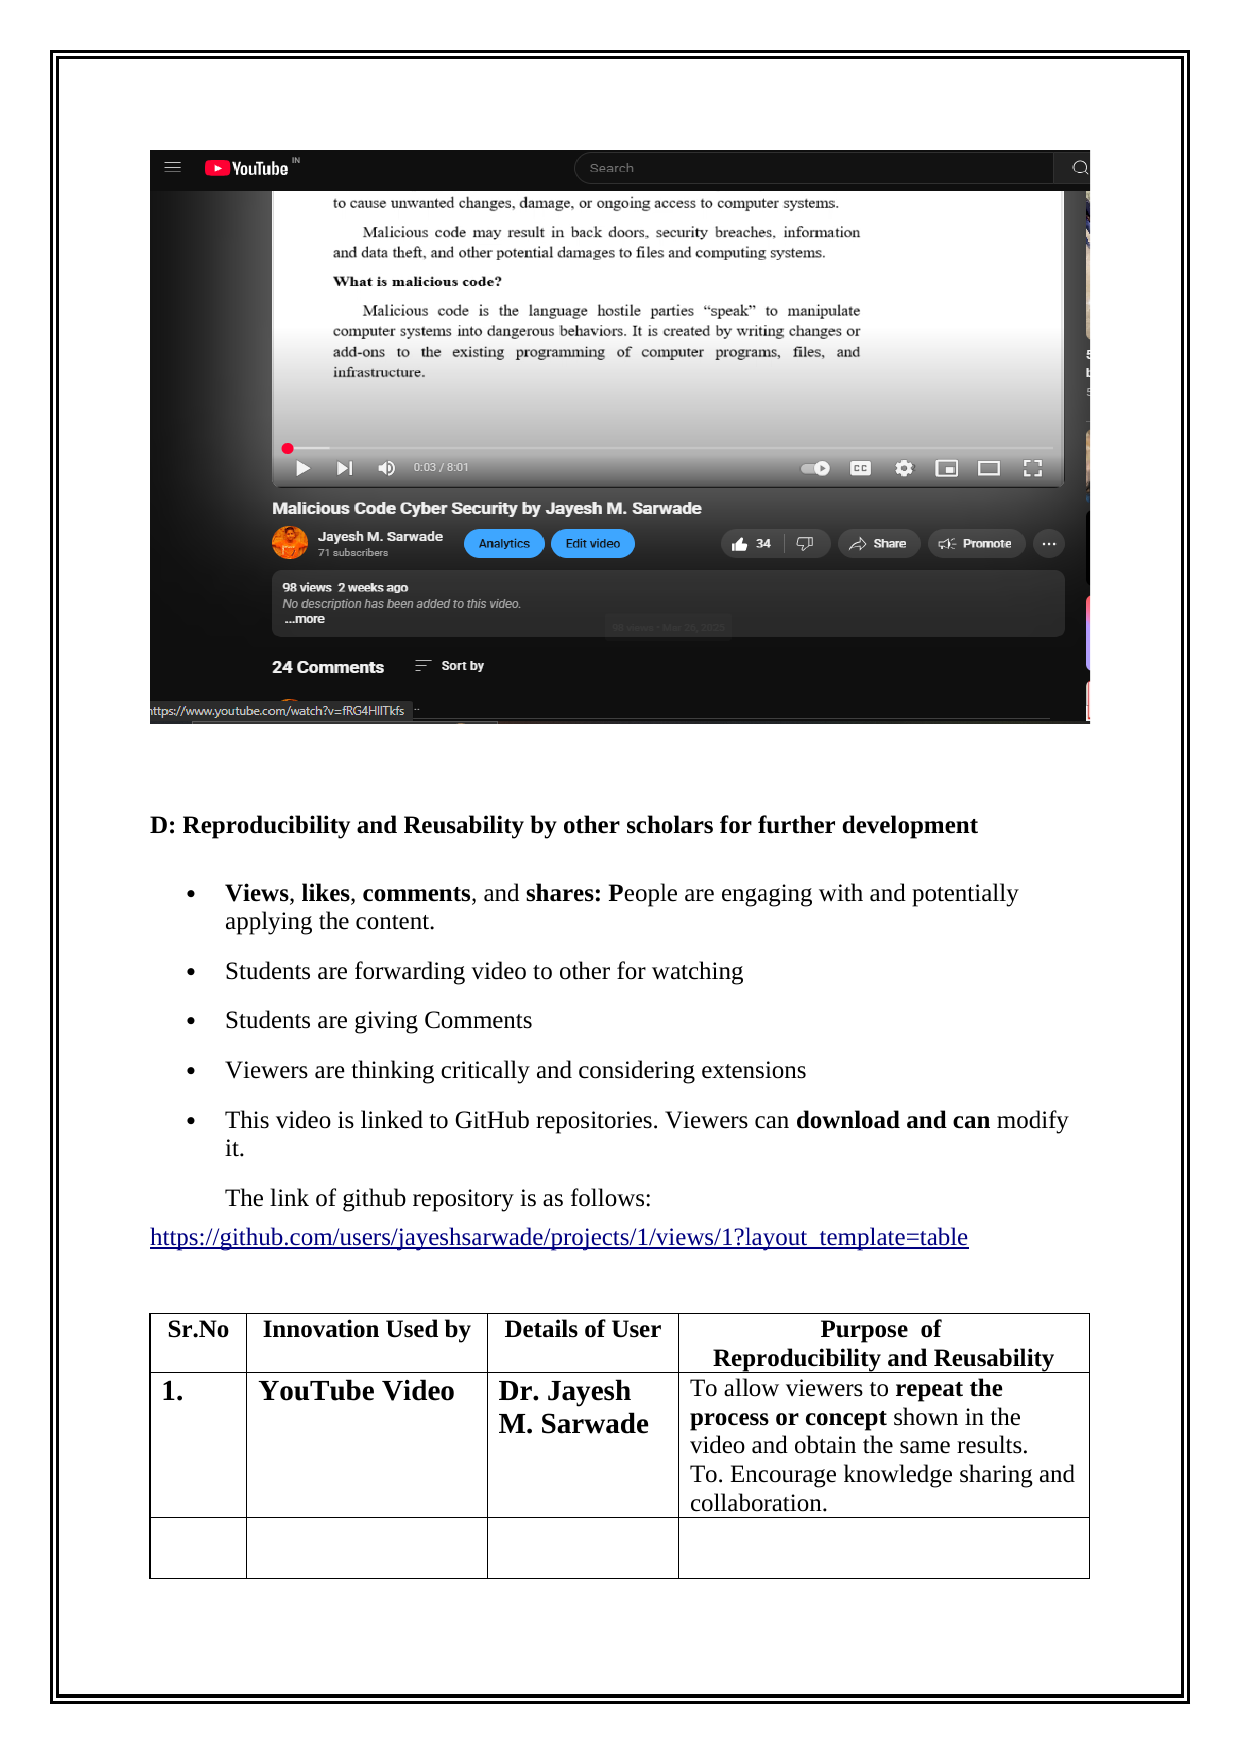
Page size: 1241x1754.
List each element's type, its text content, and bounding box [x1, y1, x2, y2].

table_cell Dr. Jayesh M. Sarwade [488, 1373, 678, 1517]
list Students are giving Comments [187, 1006, 1090, 1034]
table_cell YouTube Video [247, 1373, 487, 1517]
list Students are forwarding video to other for watching [187, 956, 1090, 985]
table_cell To allow viewers to repeat the process or concept shown in the video and obtain the same results. To. Encourage knowledge sharing and collaboration. [679, 1373, 1089, 1517]
table_cell 1. [151, 1373, 246, 1517]
list Viewers are thinking critically and considering extensions [187, 1055, 1090, 1084]
table_header Sr.No [151, 1314, 246, 1372]
table_cell [488, 1518, 678, 1577]
text https://github.com/users/jayeshsarwade/projects/1/views/1?layout_template=table [150, 1222, 1090, 1251]
text D: Reproducibility and Reusability by other scholars for further development [150, 810, 1090, 838]
text The link of github repository is as follows: [225, 1183, 1090, 1212]
table_cell [247, 1518, 487, 1577]
table_header Details of User [488, 1314, 678, 1372]
list This video is linked to GitHub repositories. Viewers can download and can modify it. [187, 1105, 1090, 1162]
list Views, likes, comments, and shares: People are engaging with and potentially applying the content. [187, 878, 1090, 935]
table_header Purpose of Reproducibility and Reusability [679, 1314, 1089, 1372]
table_header Innovation Used by [247, 1314, 487, 1372]
table_cell [679, 1518, 1089, 1577]
table_cell [151, 1518, 246, 1577]
